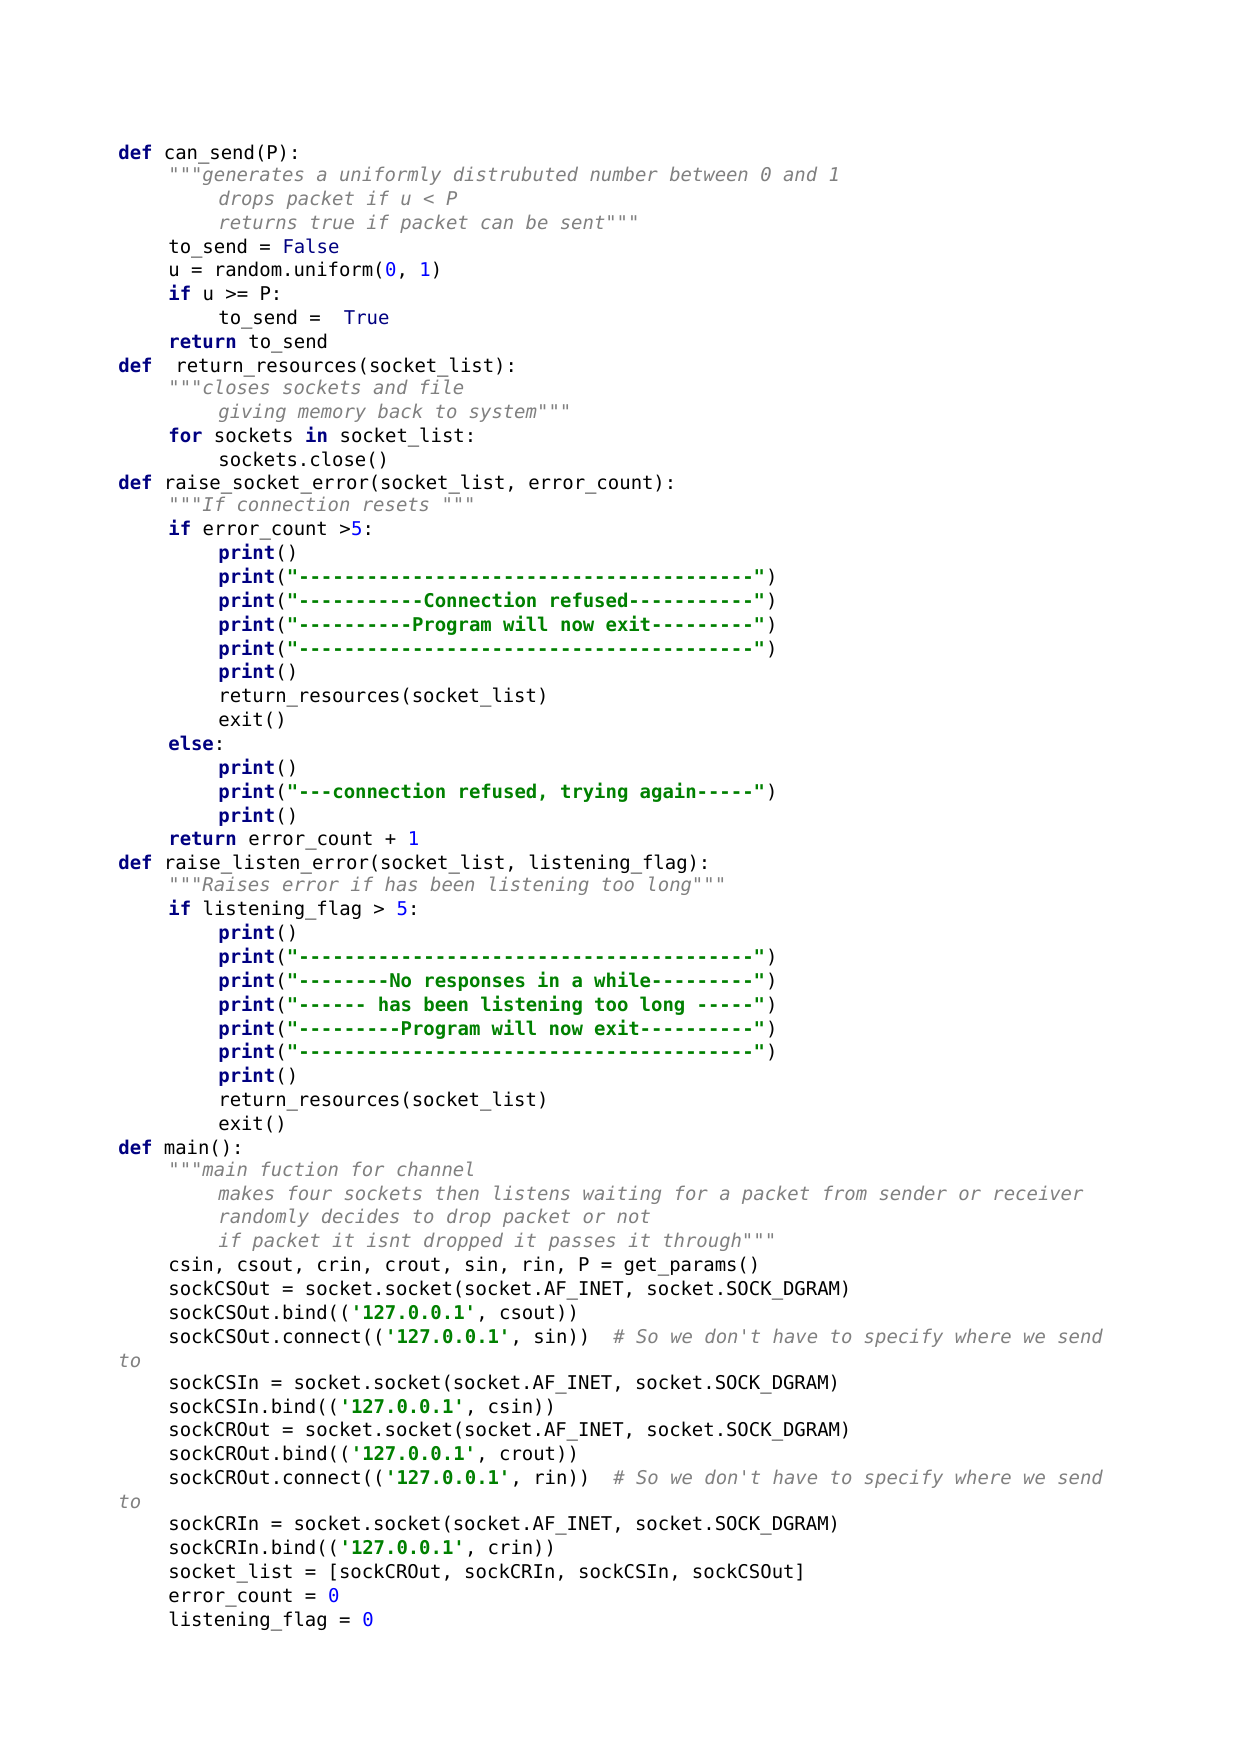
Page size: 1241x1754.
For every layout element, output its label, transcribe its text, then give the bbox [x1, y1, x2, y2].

text to_send = False [118, 235, 1122, 259]
text exit() [118, 709, 1122, 733]
text """generates a uniformly distrubuted number between 0 and 1 [118, 164, 1122, 188]
text return_resources(socket_list) [118, 685, 1122, 709]
text print("---connection refused, trying again-----") [118, 781, 1122, 804]
text return to_send [118, 331, 1122, 355]
text print() [118, 922, 1122, 946]
text print() [118, 757, 1122, 781]
text print("----------------------------------------") [118, 946, 1122, 969]
text if listening_flag > 5: [118, 898, 1122, 922]
text randomly decides to drop packet or not [118, 1206, 1122, 1230]
text def can_send(P): [118, 142, 1122, 164]
text def raise_socket_error(socket_list, error_count): [118, 472, 1122, 494]
text sockCROut = socket.socket(socket.AF_INET, socket.SOCK_DGRAM) [118, 1419, 1122, 1443]
text sockCRIn.bind(('127.0.0.1', crin)) [118, 1537, 1122, 1561]
text def return_resources(socket_list): [118, 355, 1122, 377]
text def raise_listen_error(socket_list, listening_flag): [118, 852, 1122, 874]
text exit() [118, 1113, 1122, 1137]
text drops packet if u < P [118, 188, 1122, 212]
text else: [118, 733, 1122, 757]
text print() [118, 1065, 1122, 1089]
text print("------ has been listening too long -----") [118, 993, 1122, 1017]
text print() [118, 661, 1122, 685]
text sockCSIn = socket.socket(socket.AF_INET, socket.SOCK_DGRAM) [118, 1372, 1122, 1395]
text giving memory back to system""" [118, 401, 1122, 424]
text error_count = 0 [118, 1584, 1122, 1608]
text print("----------------------------------------") [118, 566, 1122, 590]
text """main fuction for channel [118, 1159, 1122, 1182]
text """If connection resets """ [118, 494, 1122, 518]
text if error_count >5: [118, 518, 1122, 542]
text sockCSIn.bind(('127.0.0.1', csin)) [118, 1395, 1122, 1419]
text sockCSOut.bind(('127.0.0.1', csout)) [118, 1302, 1122, 1326]
text print() [118, 804, 1122, 828]
text print("----------Program will now exit---------") [118, 613, 1122, 637]
text sockCSOut = socket.socket(socket.AF_INET, socket.SOCK_DGRAM) [118, 1278, 1122, 1302]
text sockCROut.connect(('127.0.0.1', rin)) # So we don't have to specify where we send to [118, 1467, 1122, 1513]
text sockCRIn = socket.socket(socket.AF_INET, socket.SOCK_DGRAM) [118, 1513, 1122, 1537]
text for sockets in socket_list: [118, 424, 1122, 448]
text csin, csout, crin, crout, sin, rin, P = get_params() [118, 1254, 1122, 1278]
text """Raises error if has been listening too long""" [118, 874, 1122, 898]
text sockCSOut.connect(('127.0.0.1', sin)) # So we don't have to specify where we send to [118, 1326, 1122, 1372]
text if packet it isnt dropped it passes it through""" [118, 1230, 1122, 1254]
text print("----------------------------------------") [118, 1041, 1122, 1065]
text sockets.close() [118, 448, 1122, 472]
text sockCROut.bind(('127.0.0.1', crout)) [118, 1443, 1122, 1467]
text socket_list = [sockCROut, sockCRIn, sockCSIn, sockCSOut] [118, 1561, 1122, 1584]
text to_send = True [118, 307, 1122, 331]
text listening_flag = 0 [118, 1608, 1122, 1632]
text u = random.uniform(0, 1) [118, 259, 1122, 283]
text print("--------No responses in a while---------") [118, 969, 1122, 993]
text print("-----------Connection refused-----------") [118, 590, 1122, 613]
text print("---------Program will now exit----------") [118, 1017, 1122, 1041]
text """closes sockets and file [118, 377, 1122, 401]
text print("----------------------------------------") [118, 637, 1122, 661]
text makes four sockets then listens waiting for a packet from sender or receiver [118, 1182, 1122, 1206]
text if u >= P: [118, 283, 1122, 307]
text print() [118, 542, 1122, 566]
text def main(): [118, 1137, 1122, 1159]
text return error_count + 1 [118, 828, 1122, 852]
text returns true if packet can be sent""" [118, 212, 1122, 235]
text return_resources(socket_list) [118, 1089, 1122, 1113]
